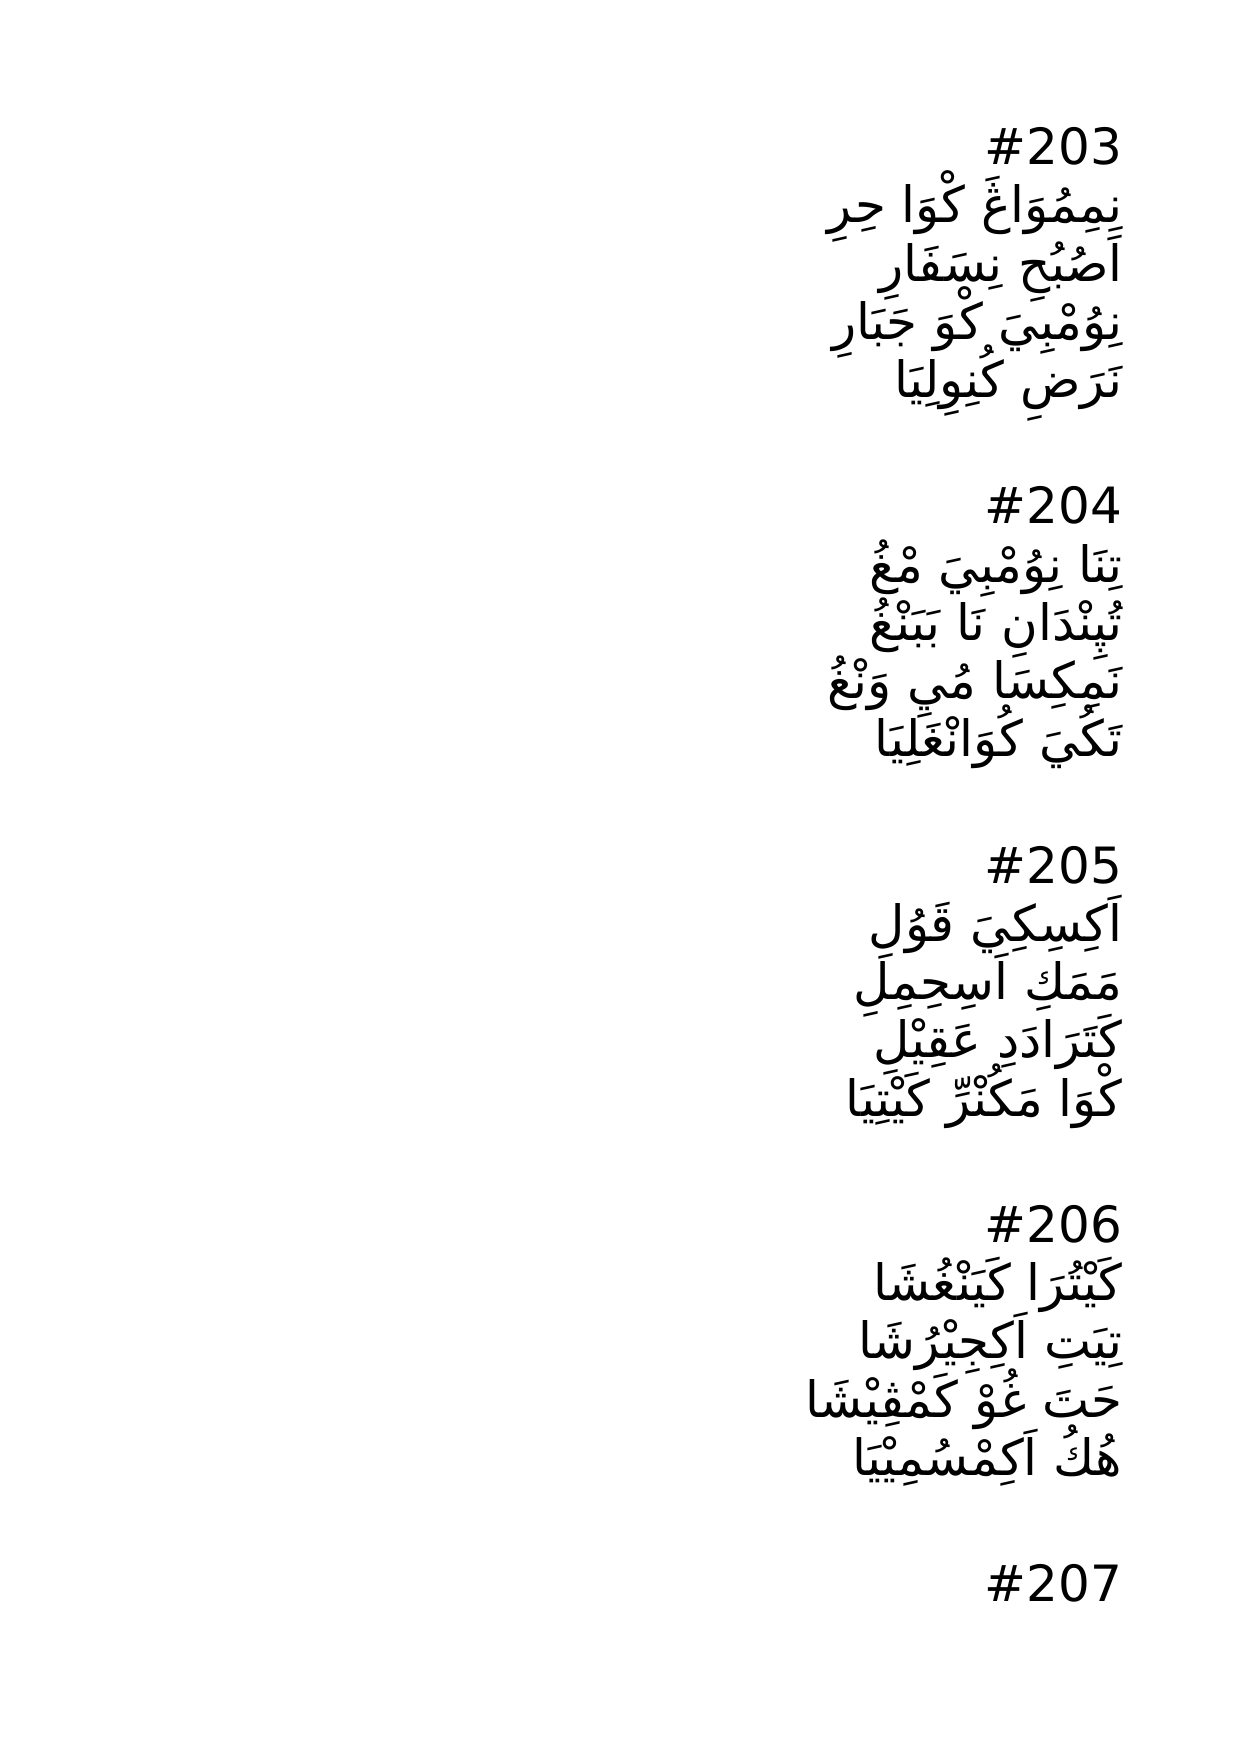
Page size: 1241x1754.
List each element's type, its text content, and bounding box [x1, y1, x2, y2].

text اَكِسِكِيَ قَوُلِ [118, 895, 1122, 953]
text حَتَ غُوْ كَمْڤِيْشَا [118, 1371, 1122, 1429]
text #204 [118, 477, 1122, 536]
text تَكُيَ كُوَانْغَلِيَا [118, 710, 1122, 768]
text كَتَرَادَدِ عَقِيْلِ [118, 1011, 1122, 1069]
text تِنَا نِوُمْبِيَ مْغُ [118, 536, 1122, 594]
text نَرَضِ كُنِوِلِيَا [118, 351, 1122, 409]
text #206 [118, 1196, 1122, 1254]
text نِمِمُوَاڠَ كْوَا حِرِ [118, 176, 1122, 234]
text هُكُ اَكِمْسُمِيْيَا [118, 1429, 1122, 1487]
text #207 [118, 1555, 1122, 1613]
text كَيْتُرَا كَيَنْغُشَا [118, 1254, 1122, 1312]
text #203 [118, 118, 1122, 176]
text تِيَتِ اَكِجِيْرُشَا [118, 1312, 1122, 1371]
text اَصُبُحِ نِسَفَارِ [118, 234, 1122, 293]
text #205 [118, 837, 1122, 895]
text نِوُمْبِيَ كْوَ جَبَارِ [118, 293, 1122, 351]
text نَمِكِسَا مُيِ وَنْغُ [118, 652, 1122, 710]
text مَمَكِ اَسِحِمِلِ [118, 953, 1122, 1011]
text تُپِنْدَانِ نَا بَبَنْغُ [118, 594, 1122, 652]
text كْوَا مَكُنْرِّ كَيْتِيَا [118, 1069, 1122, 1128]
